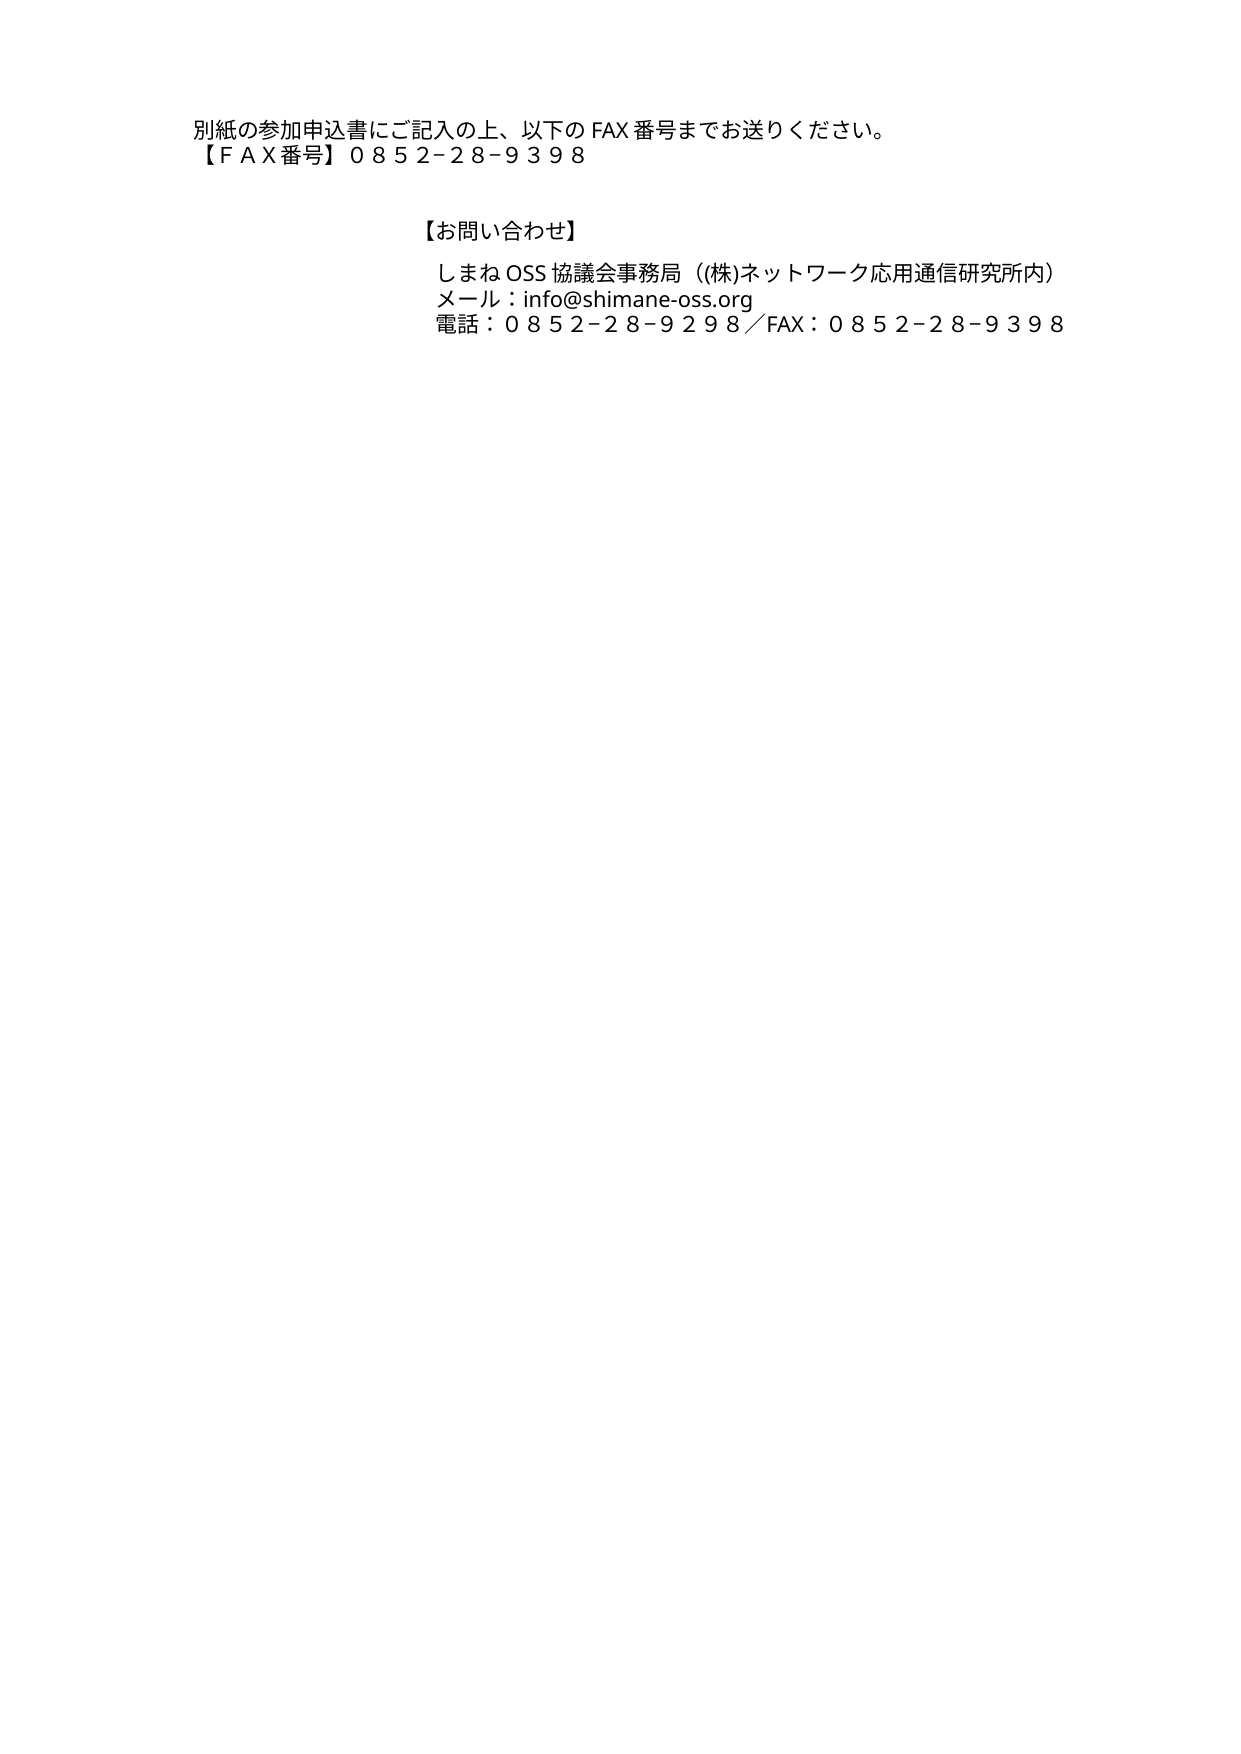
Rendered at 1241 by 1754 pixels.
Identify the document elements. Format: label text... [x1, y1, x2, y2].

list 別紙の参加申込書にご記入の上、以下のFAX番号までお送りください。 [156, 118, 1122, 143]
list 【ＦＡＸ番号】０８５２−２８−９３９８ [156, 143, 1122, 169]
text 【お問い合わせ】 [118, 214, 1122, 245]
text 電話：０８５２−２８−９２９８／FAX：０８５２−２８−９３９８ [118, 312, 1122, 337]
text しまねOSS協議会事務局（(株)ネットワーク応用通信研究所内） [118, 261, 1122, 287]
text メール：info@shimane-oss.org [118, 287, 1122, 312]
